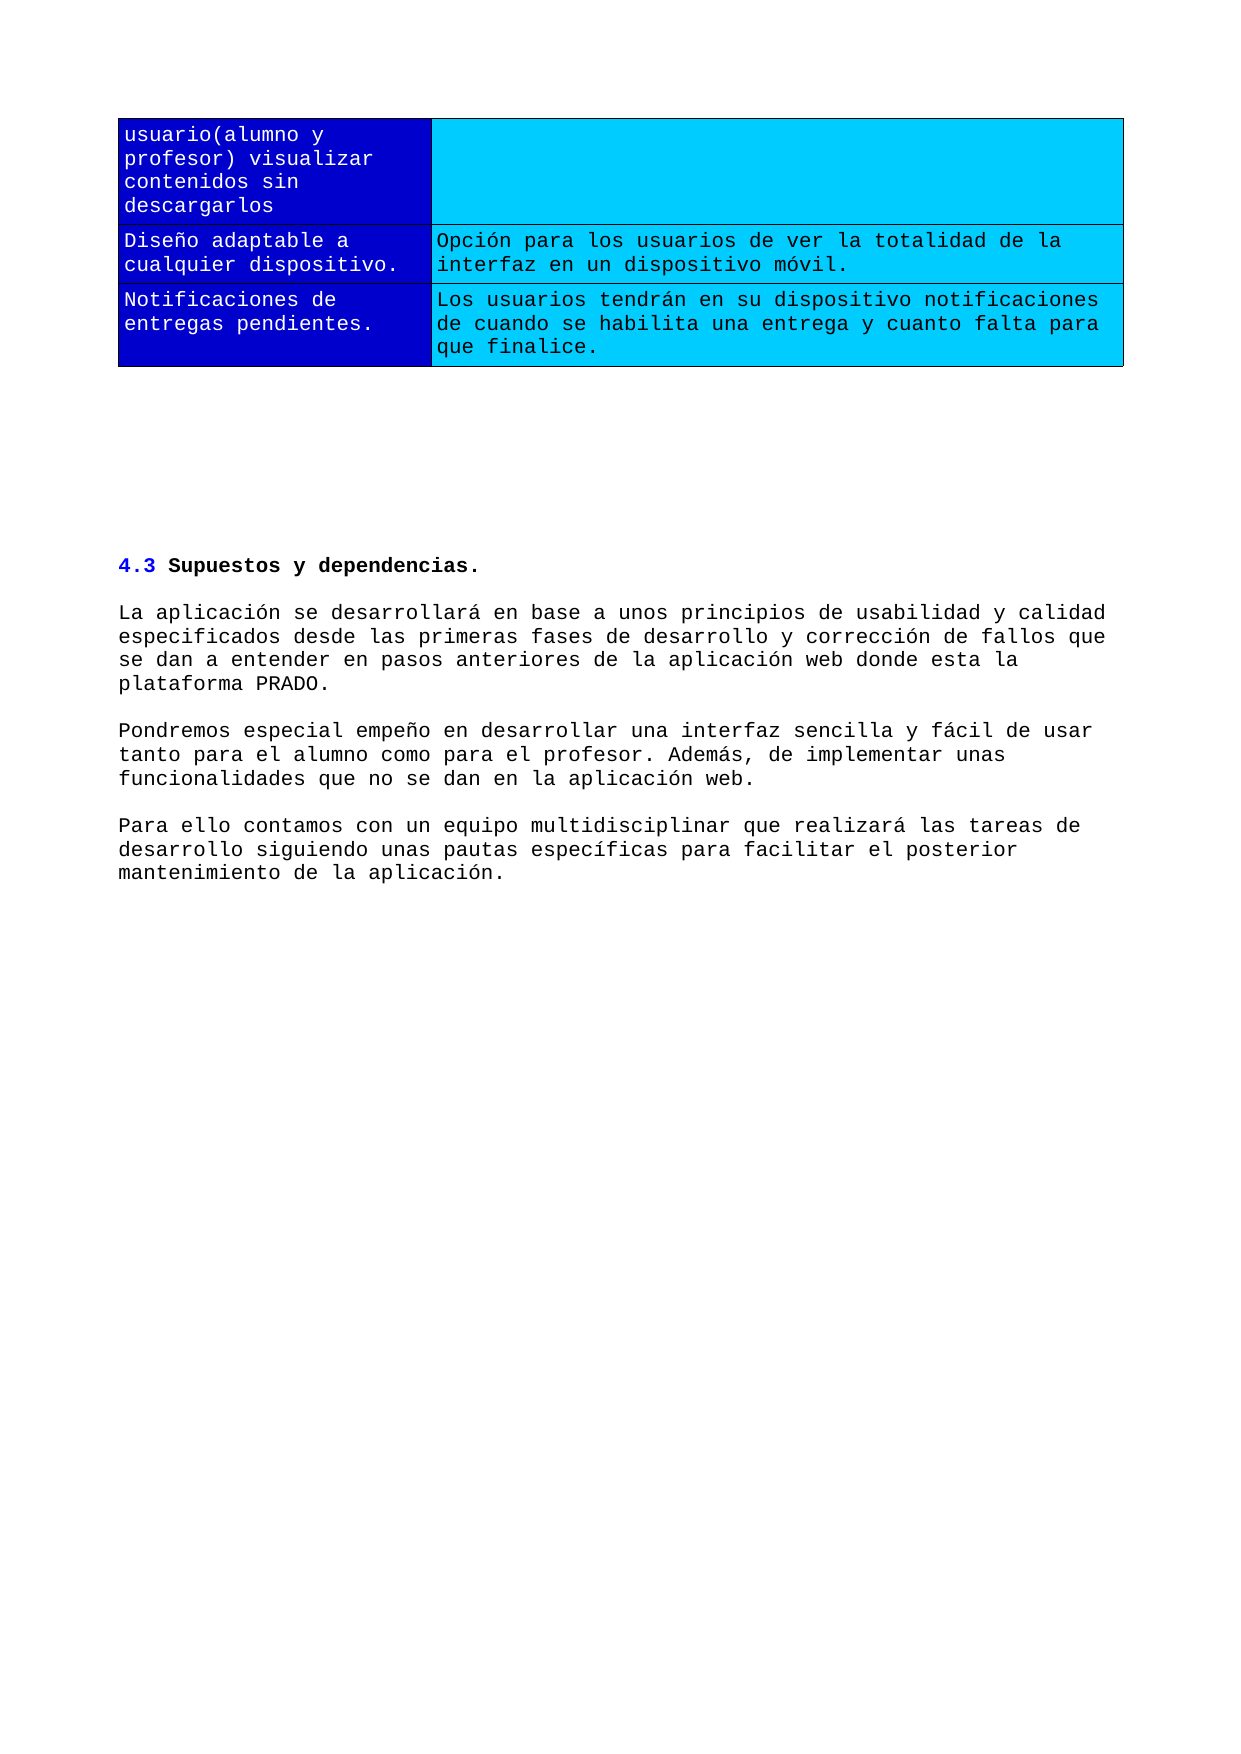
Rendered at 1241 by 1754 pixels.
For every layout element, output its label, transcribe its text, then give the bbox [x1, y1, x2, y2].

table_cell usuario(alumno y profesor) visualizar contenidos sin descargarlos [119, 119, 431, 224]
table_cell Los usuarios tendrán en su dispositivo notificaciones de cuando se habilita una entrega y cuanto falta para que finalice. [432, 284, 1123, 366]
text Pondremos especial empeño en desarrollar una interfaz sencilla y fácil de usar tanto para el alumno como para el profesor. Además, de implementar unas funcionalidades que no se dan en la aplicación web. Para ello contamos con un equipo multidisciplinar que realizará las tareas de desarrollo siguiendo unas pautas específicas para facilitar el posterior mantenimiento de la aplicación. [118, 720, 1122, 886]
table_cell Notificaciones de entregas pendientes. [119, 284, 431, 366]
table_cell Opción para los usuarios de ver la totalidad de la interfaz en un dispositivo móvil. [432, 225, 1123, 283]
table_cell Diseño adaptable a cualquier dispositivo. [119, 225, 431, 283]
text 4.3 Supuestos y dependencias. [118, 555, 1122, 578]
table_cell [432, 119, 1123, 224]
text La aplicación se desarrollará en base a unos principios de usabilidad y calidad especificados desde las primeras fases de desarrollo y corrección de fallos que se dan a entender en pasos anteriores de la aplicación web donde esta la plataforma PRADO. [118, 602, 1122, 697]
